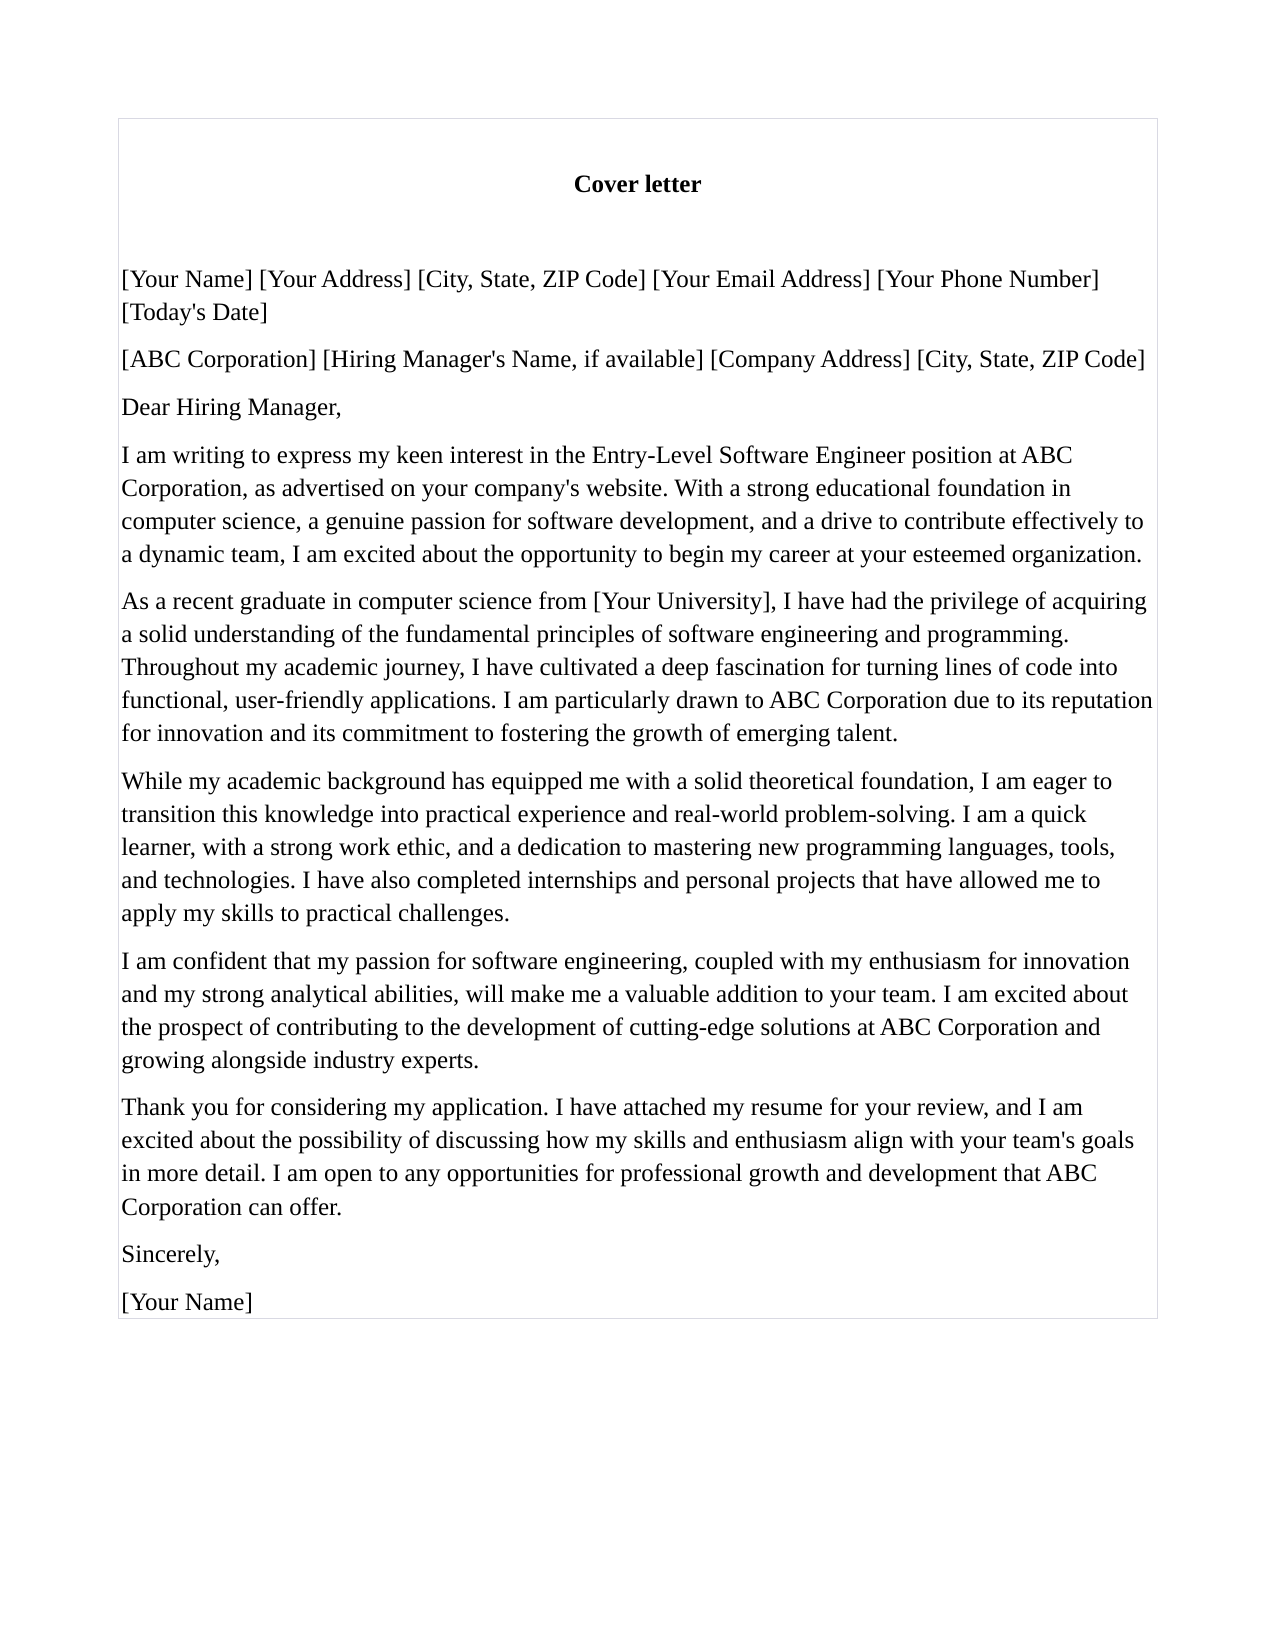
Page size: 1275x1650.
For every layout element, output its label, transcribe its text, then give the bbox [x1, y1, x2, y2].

text As a recent graduate in computer science from [Your University], I have had the privilege of acquiring a solid understanding of the fundamental principles of software engineering and programming. Throughout my academic journey, I have cultivated a deep fascination for turning lines of code into functional, user-friendly applications. I am particularly drawn to ABC Corporation due to its reputation for innovation and its commitment to fostering the growth of emerging talent. [119, 583, 1157, 747]
text Cover letter [119, 166, 1157, 197]
text I am confident that my passion for software engineering, coupled with my enthusiasm for innovation and my strong analytical abilities, will make me a valuable addition to your team. I am excited about the prospect of contributing to the development of cutting-edge solutions at ABC Corporation and growing alongside industry experts. [119, 943, 1157, 1074]
text While my academic background has equipped me with a solid theoretical foundation, I am eager to transition this knowledge into practical experience and real-world problem-solving. I am a quick learner, with a strong work ethic, and a dedication to mastering new programming languages, tools, and technologies. I have also completed internships and personal projects that have allowed me to apply my skills to practical challenges. [119, 763, 1157, 927]
text Sincerely, [119, 1236, 1157, 1268]
text [Your Name] [Your Address] [City, State, ZIP Code] [Your Email Address] [Your Phone Number] [Today's Date] [119, 261, 1157, 326]
text Dear Hiring Manager, [119, 389, 1157, 421]
text Thank you for considering my application. I have attached my resume for your review, and I am excited about the possibility of discussing how my skills and enthusiasm align with your team's goals in more detail. I am open to any opportunities for professional growth and development that ABC Corporation can offer. [119, 1089, 1157, 1220]
text [ABC Corporation] [Hiring Manager's Name, if available] [Company Address] [City, State, ZIP Code] [119, 342, 1157, 373]
text I am writing to express my keen interest in the Entry-Level Software Engineer position at ABC Corporation, as advertised on your company's website. With a strong educational foundation in computer science, a genuine passion for software development, and a drive to contribute effectively to a dynamic team, I am excited about the opportunity to begin my career at your esteemed organization. [119, 437, 1157, 568]
text [Your Name] [119, 1284, 1157, 1318]
